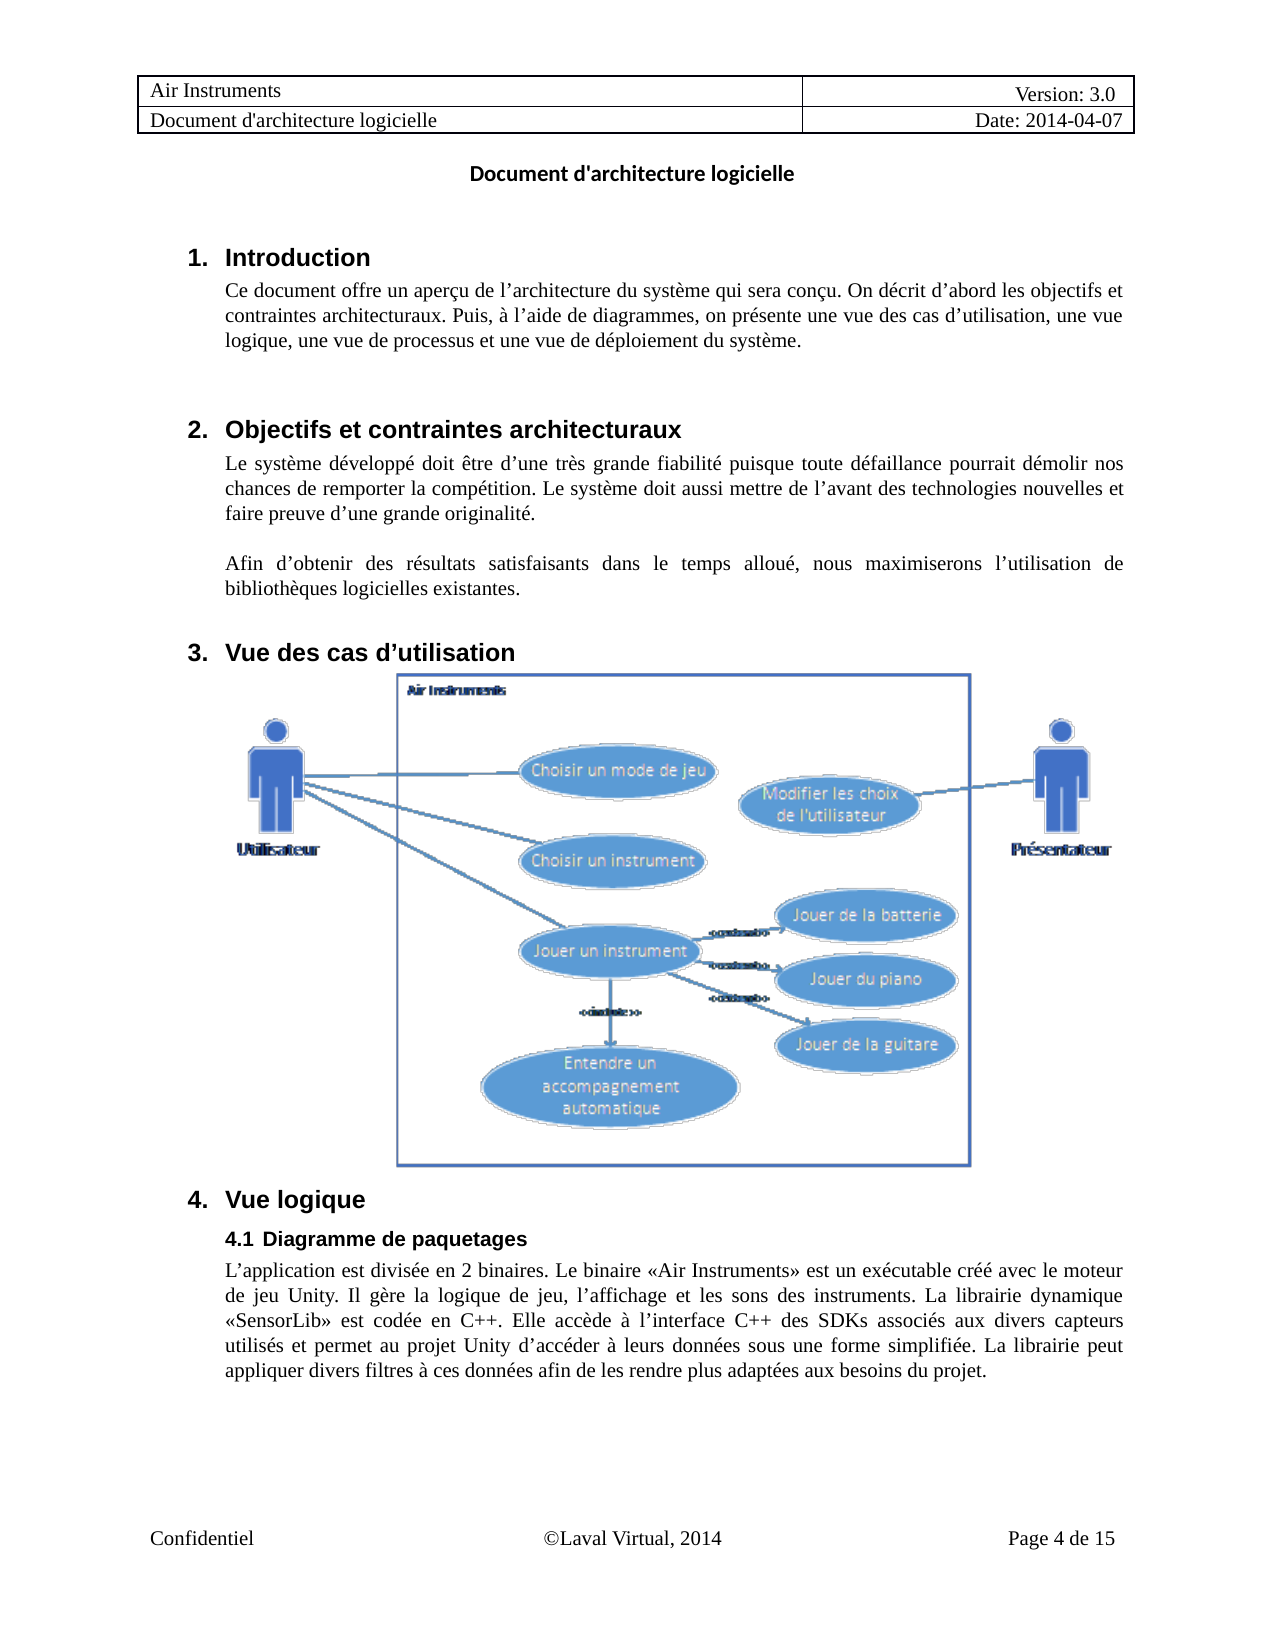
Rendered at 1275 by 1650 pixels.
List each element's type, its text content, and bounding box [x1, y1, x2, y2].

subtitle Introduction [187, 242, 1125, 271]
subtitle Objectifs et contraintes architecturaux [187, 415, 1125, 444]
text L’application est divisée en 2 binaires. Le binaire «Air Instruments» est un exécutable créé avec le moteur de jeu Unity. Il gère la logique de jeu, l’affichage et les sons des instruments. La librairie dynamique «SensorLib» est codée en C++. Elle accède à l’interface C++ des SDKs associés aux divers capteurs utilisés et permet au projet Unity d’accéder à leurs données sous une forme simplifiée. La librairie peut appliquer divers filtres à ces données afin de les rendre plus adaptées aux besoins du projet. [225, 1257, 1125, 1382]
text Afin d’obtenir des résultats satisfaisants dans le temps alloué, nous maximiserons l’utilisation de bibliothèques logicielles existantes. [225, 550, 1125, 600]
text Ce document offre un aperçu de l’architecture du système qui sera conçu. On décrit d’abord les objectifs et contraintes architecturaux. Puis, à l’aide de diagrammes, on présente une vue des cas d’utilisation, une vue logique, une vue de processus et une vue de déploiement du système. [225, 277, 1125, 352]
text Le système développé doit être d’une très grande fiabilité puisque toute défaillance pourrait démolir nos chances de remporter la compétition. Le système doit aussi mettre de l’avant des technologies nouvelles et faire preuve d’une grande originalité. [225, 450, 1125, 525]
title Document d'architecture logicielle [150, 159, 1125, 187]
subtitle Vue des cas d’utilisation [187, 637, 1125, 666]
subtitle Diagramme de paquetages [225, 1226, 1125, 1251]
subtitle Vue logique [187, 1184, 1125, 1213]
